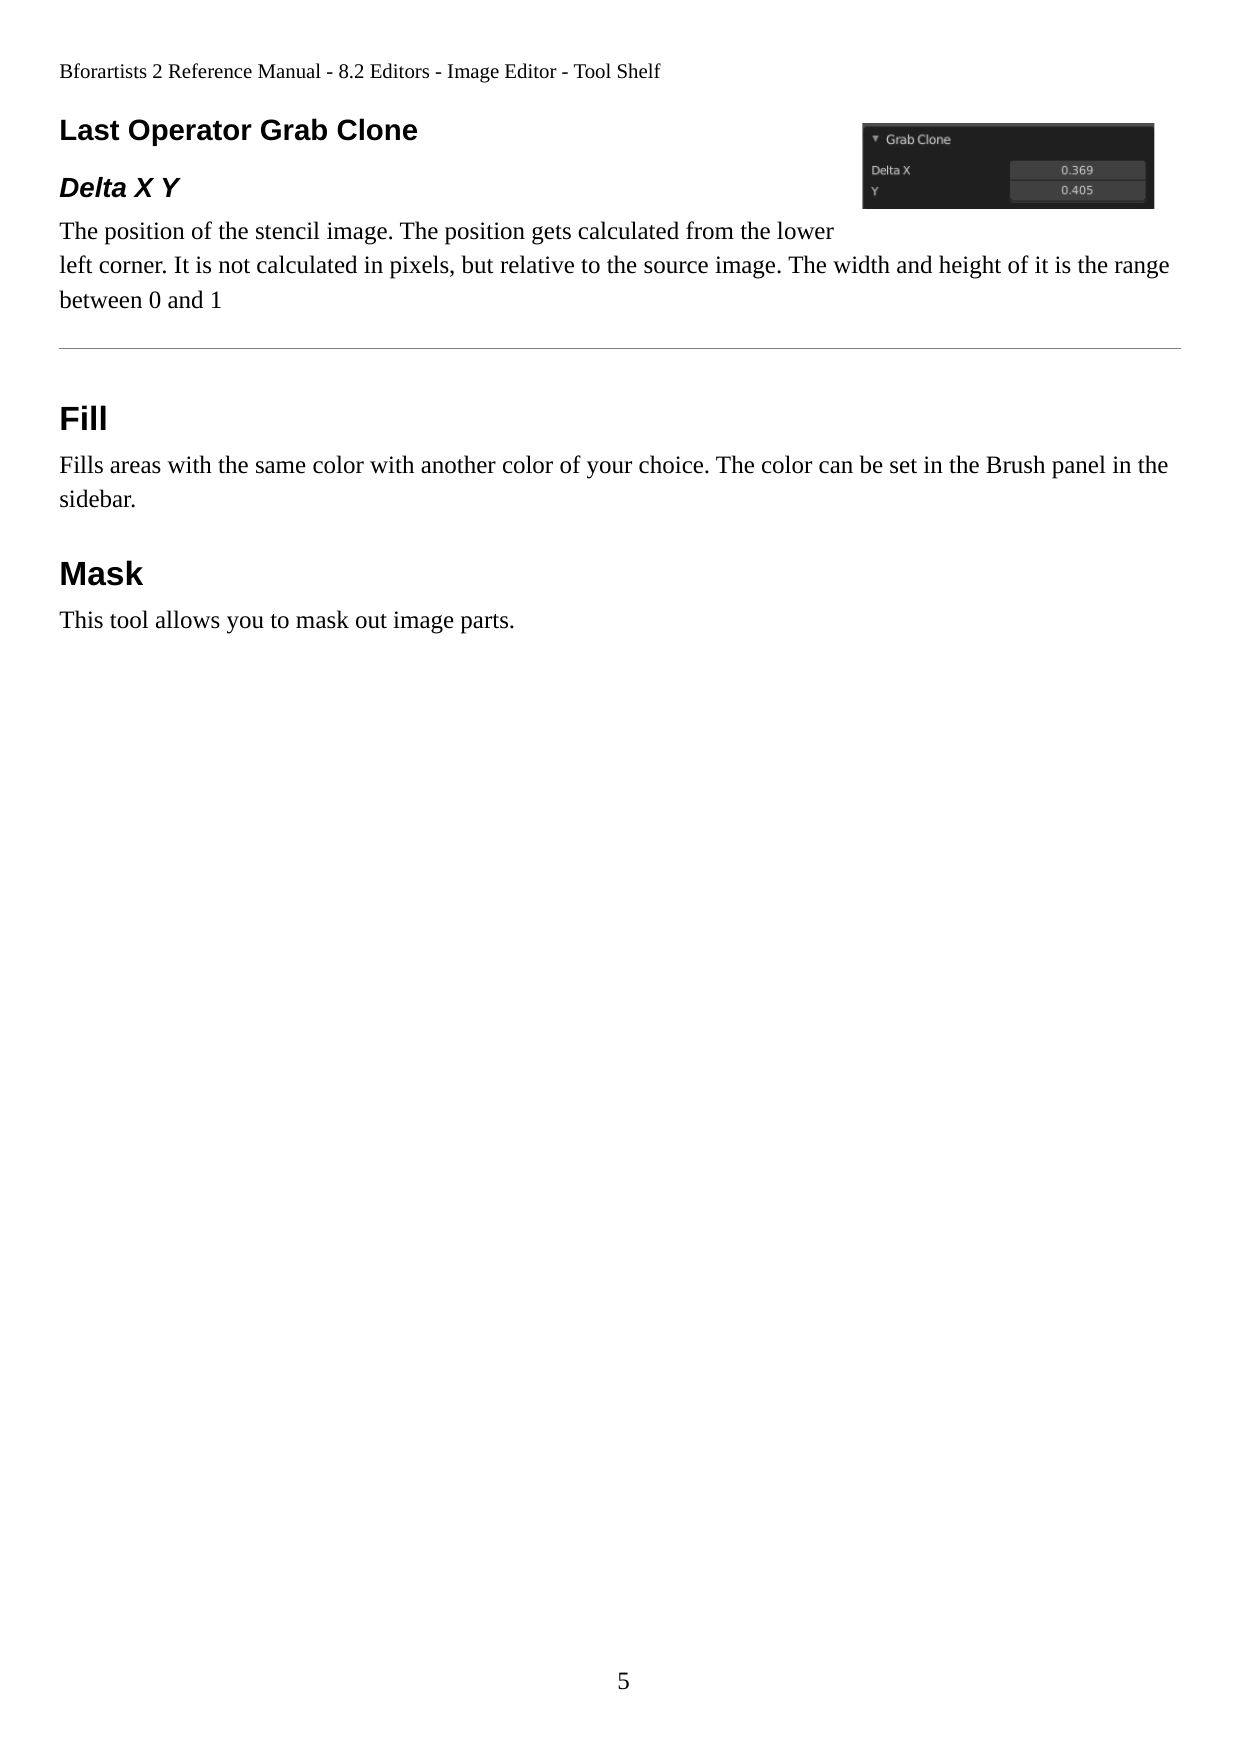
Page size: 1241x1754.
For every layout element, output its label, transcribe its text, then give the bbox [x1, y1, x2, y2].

subtitle Mask [59, 554, 1181, 593]
text This tool allows you to mask out image parts. [59, 605, 1181, 634]
picture [862, 123, 1155, 209]
subtitle [1155, 171, 1181, 203]
text Fills areas with the same color with another color of your choice. The color can be set in the Brush panel in the sidebar. [59, 450, 1181, 513]
subtitle Delta X Y [59, 171, 862, 203]
subtitle Fill [59, 399, 1181, 437]
text The position of the stencil image. The position gets calculated from the lower left corner. It is not calculated in pixels, but relative to the source image. The width and height of it is the range between 0 and 1 [59, 216, 1181, 313]
subtitle Last Operator Grab Clone [59, 113, 1181, 146]
